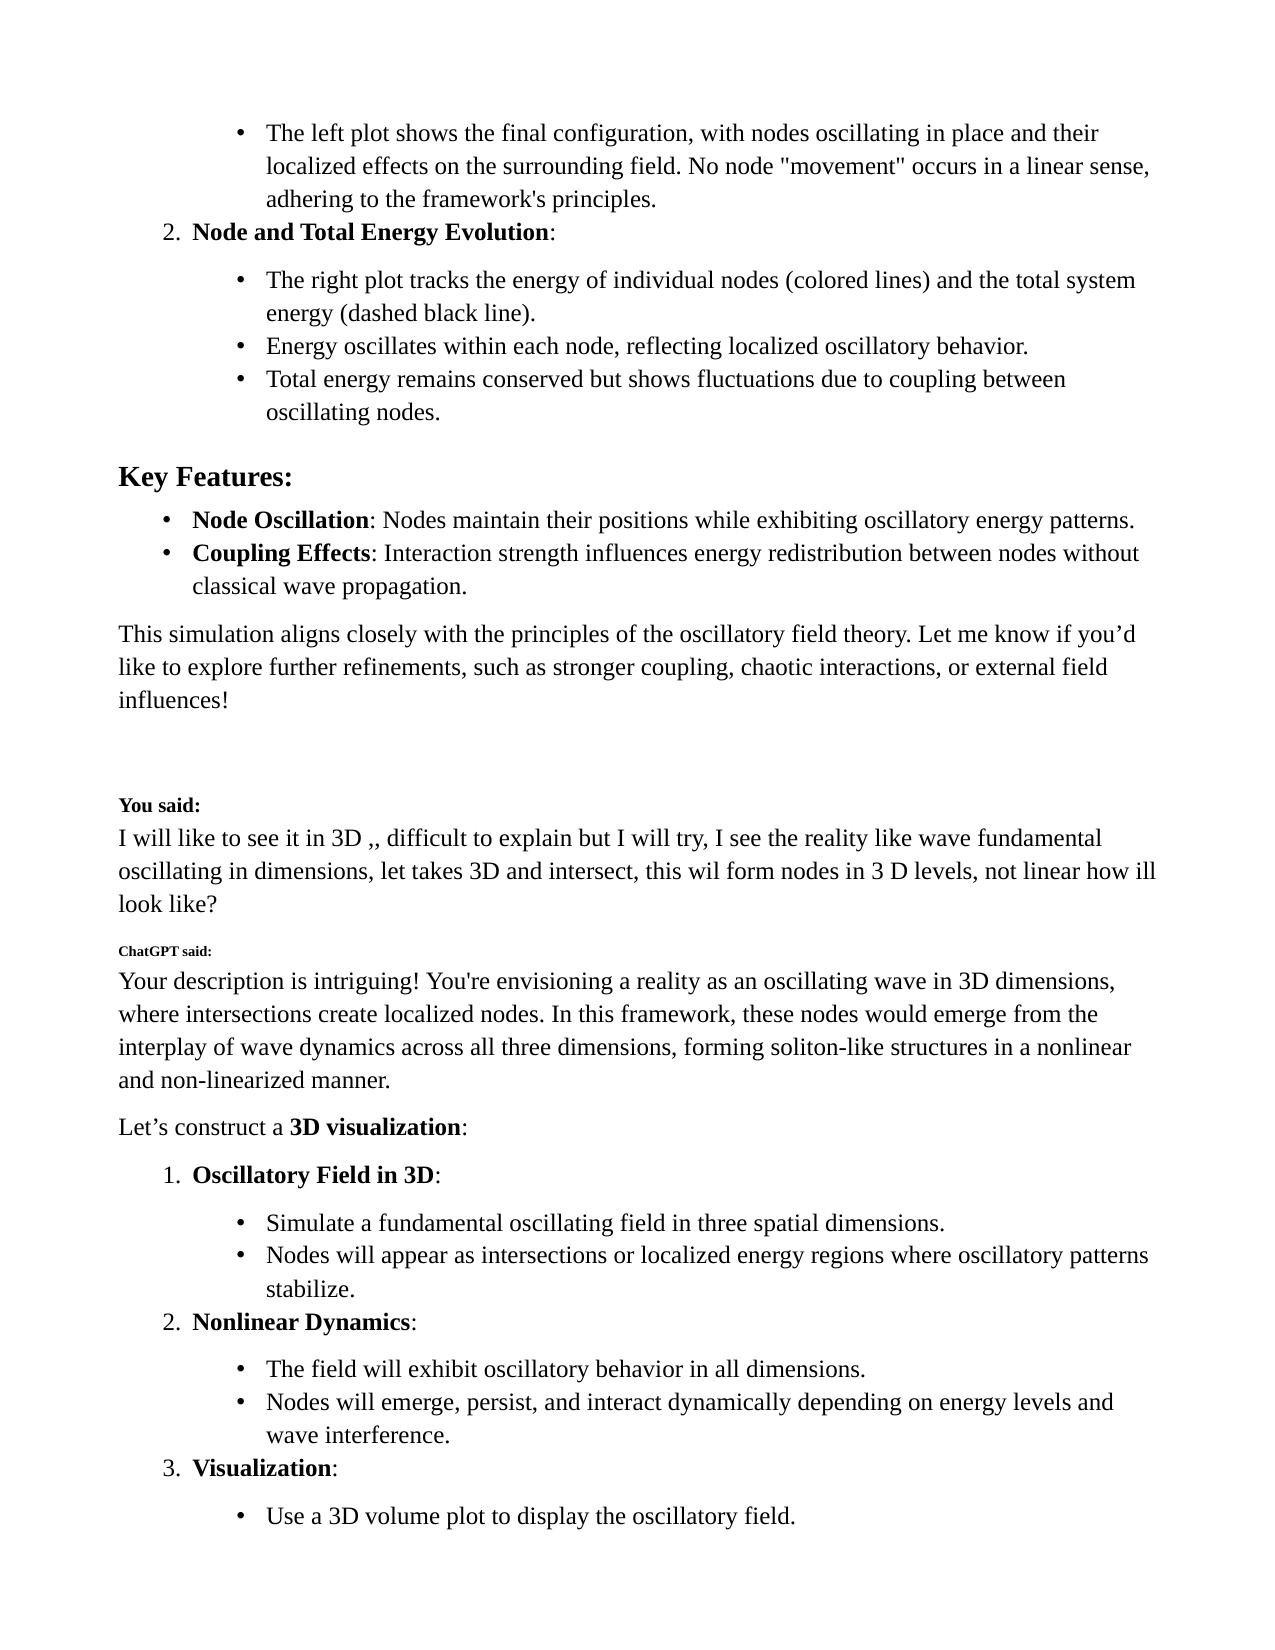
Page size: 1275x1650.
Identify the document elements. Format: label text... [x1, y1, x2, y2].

list The field will exhibit oscillatory behavior in all dimensions. [236, 1354, 1157, 1383]
subtitle You said: [118, 792, 1157, 817]
list Energy oscillates within each node, reflecting localized oscillatory behavior. [236, 331, 1157, 359]
list The left plot shows the final configuration, with nodes oscillating in place and their localized effects on the surrounding field. No node "movement" occurs in a linear sense, adhering to the framework's principles. [236, 118, 1157, 213]
list Use a 3D volume plot to display the oscillatory field. [236, 1501, 1157, 1530]
subtitle Key Features: [118, 459, 1157, 493]
list Oscillatory Field in 3D: [162, 1160, 1157, 1189]
list Nodes will appear as intersections or localized energy regions where oscillatory patterns stabilize. [236, 1241, 1157, 1302]
list Coupling Effects: Interaction strength influences energy redistribution between nodes without classical wave propagation. [162, 538, 1157, 600]
text This simulation aligns closely with the principles of the oscillatory field theory. Let me know if you’d like to explore further refinements, such as stronger coupling, chaotic interactions, or external field influences! ​ [118, 619, 1157, 713]
text ​ [118, 732, 1157, 761]
list Total energy remains conserved but shows fluctuations due to coupling between oscillating nodes. [236, 364, 1157, 426]
list Node and Total Energy Evolution: [162, 217, 1157, 246]
text I will like to see it in 3D ,, difficult to explain but I will try, I see the reality like wave fundamental oscillating in dimensions, let takes 3D and intersect, this wil form nodes in 3 D levels, not linear how ill look like? [118, 823, 1157, 918]
list Nonlinear Dynamics: [162, 1307, 1157, 1335]
subtitle ChatGPT said: [118, 943, 1157, 959]
list The right plot tracks the energy of individual nodes (colored lines) and the total system energy (dashed black line). [236, 265, 1157, 327]
list Nodes will emerge, persist, and interact dynamically depending on energy levels and wave interference. [236, 1387, 1157, 1449]
list Visualization: [162, 1453, 1157, 1482]
text Let’s construct a 3D visualization: [118, 1112, 1157, 1141]
list Node Oscillation: Nodes maintain their positions while exhibiting oscillatory energy patterns. [162, 505, 1157, 534]
text Your description is intriguing! You're envisioning a reality as an oscillating wave in 3D dimensions, where intersections create localized nodes. In this framework, these nodes would emerge from the interplay of wave dynamics across all three dimensions, forming soliton-like structures in a nonlinear and non-linearized manner. [118, 966, 1157, 1093]
list Simulate a fundamental oscillating field in three spatial dimensions. [236, 1208, 1157, 1236]
